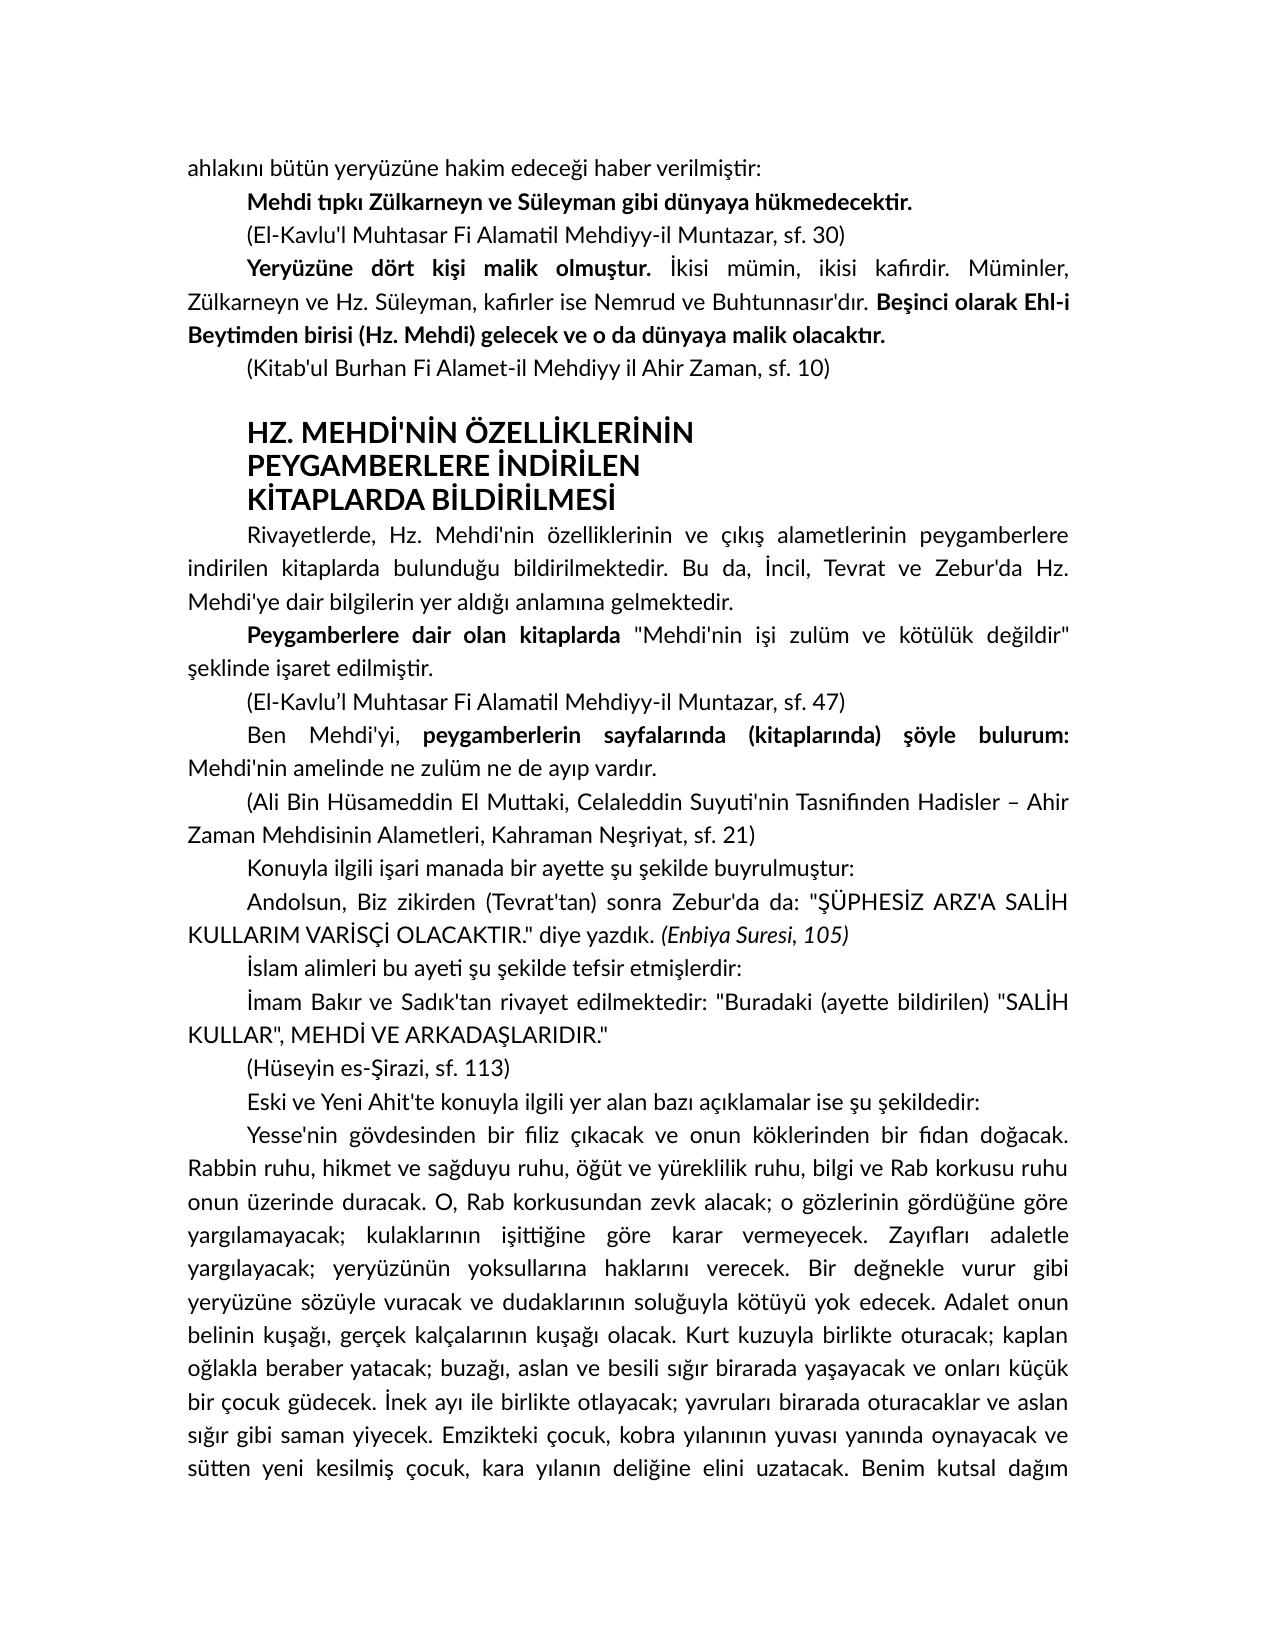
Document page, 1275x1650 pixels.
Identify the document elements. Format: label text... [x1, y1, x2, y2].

text Yeryüzüne dört kişi malik olmuştur. İkisi mümin, ikisi kafirdir. Müminler, Zülkarneyn ve Hz. Süleyman, kafirler ise Nemrud ve Buhtunnasır'dır. Beşinci olarak Ehl-i Beytimden birisi (Hz. Mehdi) gelecek ve o da dünyaya malik olacaktır. [187, 250, 1070, 350]
text Rivayetlerde, Hz. Mehdi'nin özelliklerinin ve çıkış alametlerinin peygamberlere indirilen kitaplarda bulunduğu bildirilmektedir. Bu da, İncil, Tevrat ve Zebur'da Hz. Mehdi'ye dair bilgilerin yer aldığı anlamına gelmektedir. [187, 517, 1070, 617]
text PEYGAMBERLERE İNDİRİLEN [187, 450, 1070, 483]
text Peygamberlere dair olan kitaplarda "Mehdi'nin işi zulüm ve kötülük değildir" şeklinde işaret edilmiştir. [187, 617, 1070, 683]
text (El-Kavlu'l Muhtasar Fi Alamatil Mehdiyy-il Muntazar, sf. 30) [187, 217, 1070, 250]
text Ben Mehdi'yi, peygamberlerin sayfalarında (kitaplarında) şöyle bulurum: Mehdi'nin amelinde ne zulüm ne de ayıp vardır. [187, 717, 1070, 783]
text (El-Kavlu’l Muhtasar Fi Alamatil Mehdiyy-il Muntazar, sf. 47) [187, 683, 1070, 717]
text Eski ve Yeni Ahit'te konuyla ilgili yer alan bazı açıklamalar ise şu şekildedir: [187, 1083, 1070, 1117]
text Andolsun, Biz zikirden (Tevrat'tan) sonra Zebur'da da: "ŞÜPHESİZ ARZ'A SALİH KULLARIM VARİSÇİ OLACAKTIR." diye yazdık. (Enbiya Suresi, 105) [187, 883, 1070, 950]
text KİTAPLARDA BİLDİRİLMESİ [187, 483, 1070, 517]
text HZ. MEHDİ'NİN ÖZELLİKLERİNİN [187, 417, 1070, 450]
text İslam alimleri bu ayeti şu şekilde tefsir etmişlerdir: [187, 950, 1070, 983]
text Yesse'nin gövdesinden bir filiz çıkacak ve onun köklerinden bir fidan doğacak. Rabbin ruhu, hikmet ve sağduyu ruhu, öğüt ve yüreklilik ruhu, bilgi ve Rab korkusu ruhu onun üzerinde duracak. O, Rab korkusundan zevk alacak; o gözlerinin gördüğüne göre yargılamayacak; kulaklarının işittiğine göre karar vermeyecek. Zayıfları adaletle yargılayacak; yeryüzünün yoksullarına haklarını verecek. Bir değnekle vurur gibi yeryüzüne sözüyle vuracak ve dudaklarının soluğuyla kötüyü yok edecek. Adalet onun belinin kuşağı, gerçek kalçalarının kuşağı olacak. Kurt kuzuyla birlikte oturacak; kaplan oğlakla beraber yatacak; buzağı, aslan ve besili sığır birarada yaşayacak ve onları küçük bir çocuk güdecek. İnek ayı ile birlikte otlayacak; yavruları birarada oturacaklar ve aslan sığır gibi saman yiyecek. Emzikteki çocuk, kobra yılanının yuvası yanında oynayacak ve sütten yeni kesilmiş çocuk, kara yılanın deliğine elini uzatacak. Benim kutsal dağım [187, 1117, 1070, 1483]
text ahlakını bütün yeryüzüne hakim edeceği haber verilmiştir: [187, 150, 1070, 183]
text Konuyla ilgili işari manada bir ayette şu şekilde buyrulmuştur: [187, 850, 1070, 883]
text Mehdi tıpkı Zülkarneyn ve Süleyman gibi dünyaya hükmedecektir. [187, 183, 1070, 217]
text (Kitab'ul Burhan Fi Alamet-il Mehdiyy il Ahir Zaman, sf. 10) [187, 350, 1070, 383]
text (Hüseyin es-Şirazi, sf. 113) [187, 1050, 1070, 1083]
text İmam Bakır ve Sadık'tan rivayet edilmektedir: "Buradaki (ayette bildirilen) "SALİH KULLAR", MEHDİ VE ARKADAŞLARIDIR." [187, 983, 1070, 1050]
text (Ali Bin Hüsameddin El Muttaki, Celaleddin Suyuti'nin Tasnifinden Hadisler – Ahir Zaman Mehdisinin Alametleri, Kahraman Neşriyat, sf. 21) [187, 783, 1070, 850]
